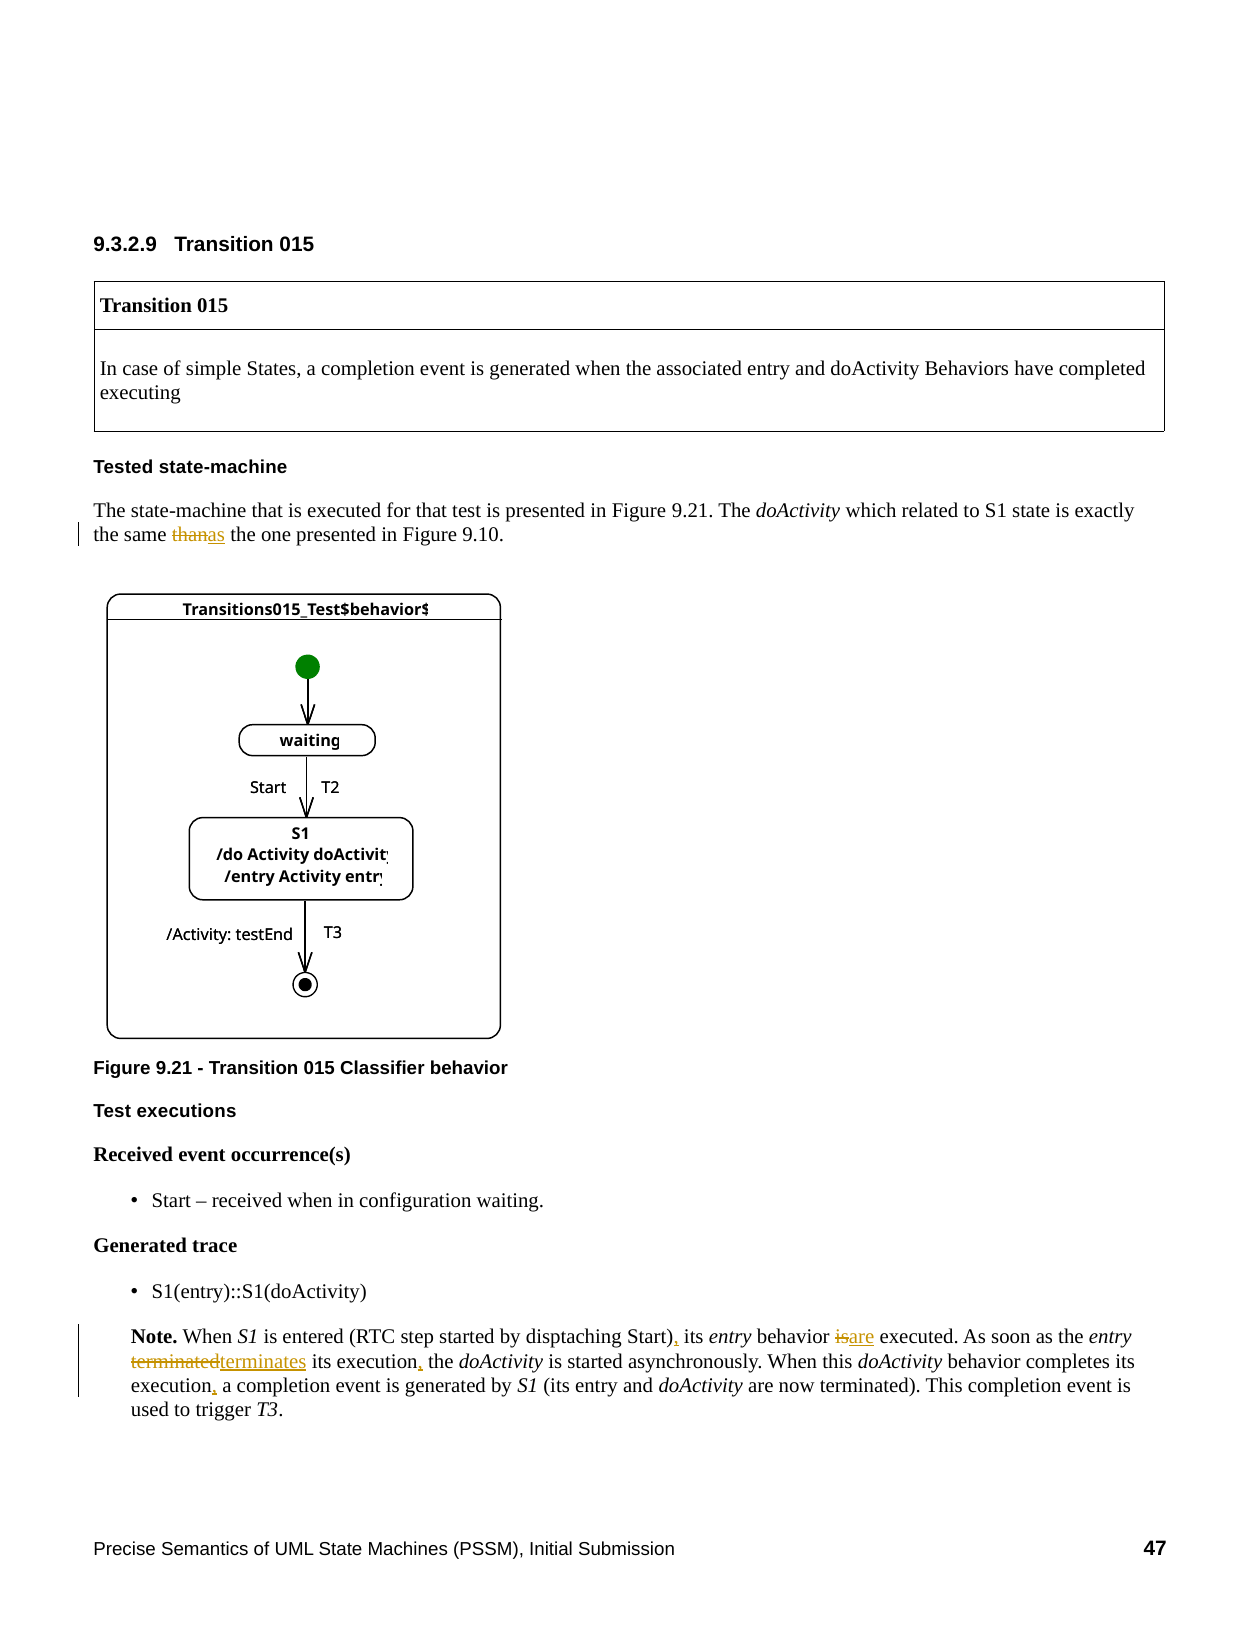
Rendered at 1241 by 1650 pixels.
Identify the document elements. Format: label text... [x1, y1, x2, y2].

subtitle Tested state-machine [93, 456, 1164, 477]
table_header Transition 015 [95, 282, 1164, 329]
text Received event occurrence(s) [93, 1142, 1164, 1166]
text The state-machine that is executed for that test is presented in Figure 9.21. The doActivity which related to S1 state is exactly the same as the one presented in Figure 9.10. [93, 498, 1164, 546]
list Start – received when in configuration waiting. [131, 1187, 1164, 1212]
text Generated trace [93, 1233, 1164, 1257]
subtitle Test executions [93, 567, 1164, 1121]
table_cell In case of simple States, a completion event is generated when the associated entry and doActivity Behaviors have completed executing [95, 330, 1164, 431]
text Note. When S1 is entered (RTC step started by disptaching Start), its entry behavior are executed. As soon as the entry terminates its execution, the doActivity is started asynchronously. When this doActivity behavior completes its execution, a completion event is generated by S1 (its entry and doActivity are now terminated). This completion event is used to trigger T3. [131, 1324, 1164, 1421]
list S1(entry)::S1(doActivity) [131, 1278, 1164, 1303]
text Figure 9.21 - Transition 015 Classifier behavior [93, 580, 516, 1079]
subtitle Transition 015 [93, 231, 1164, 256]
